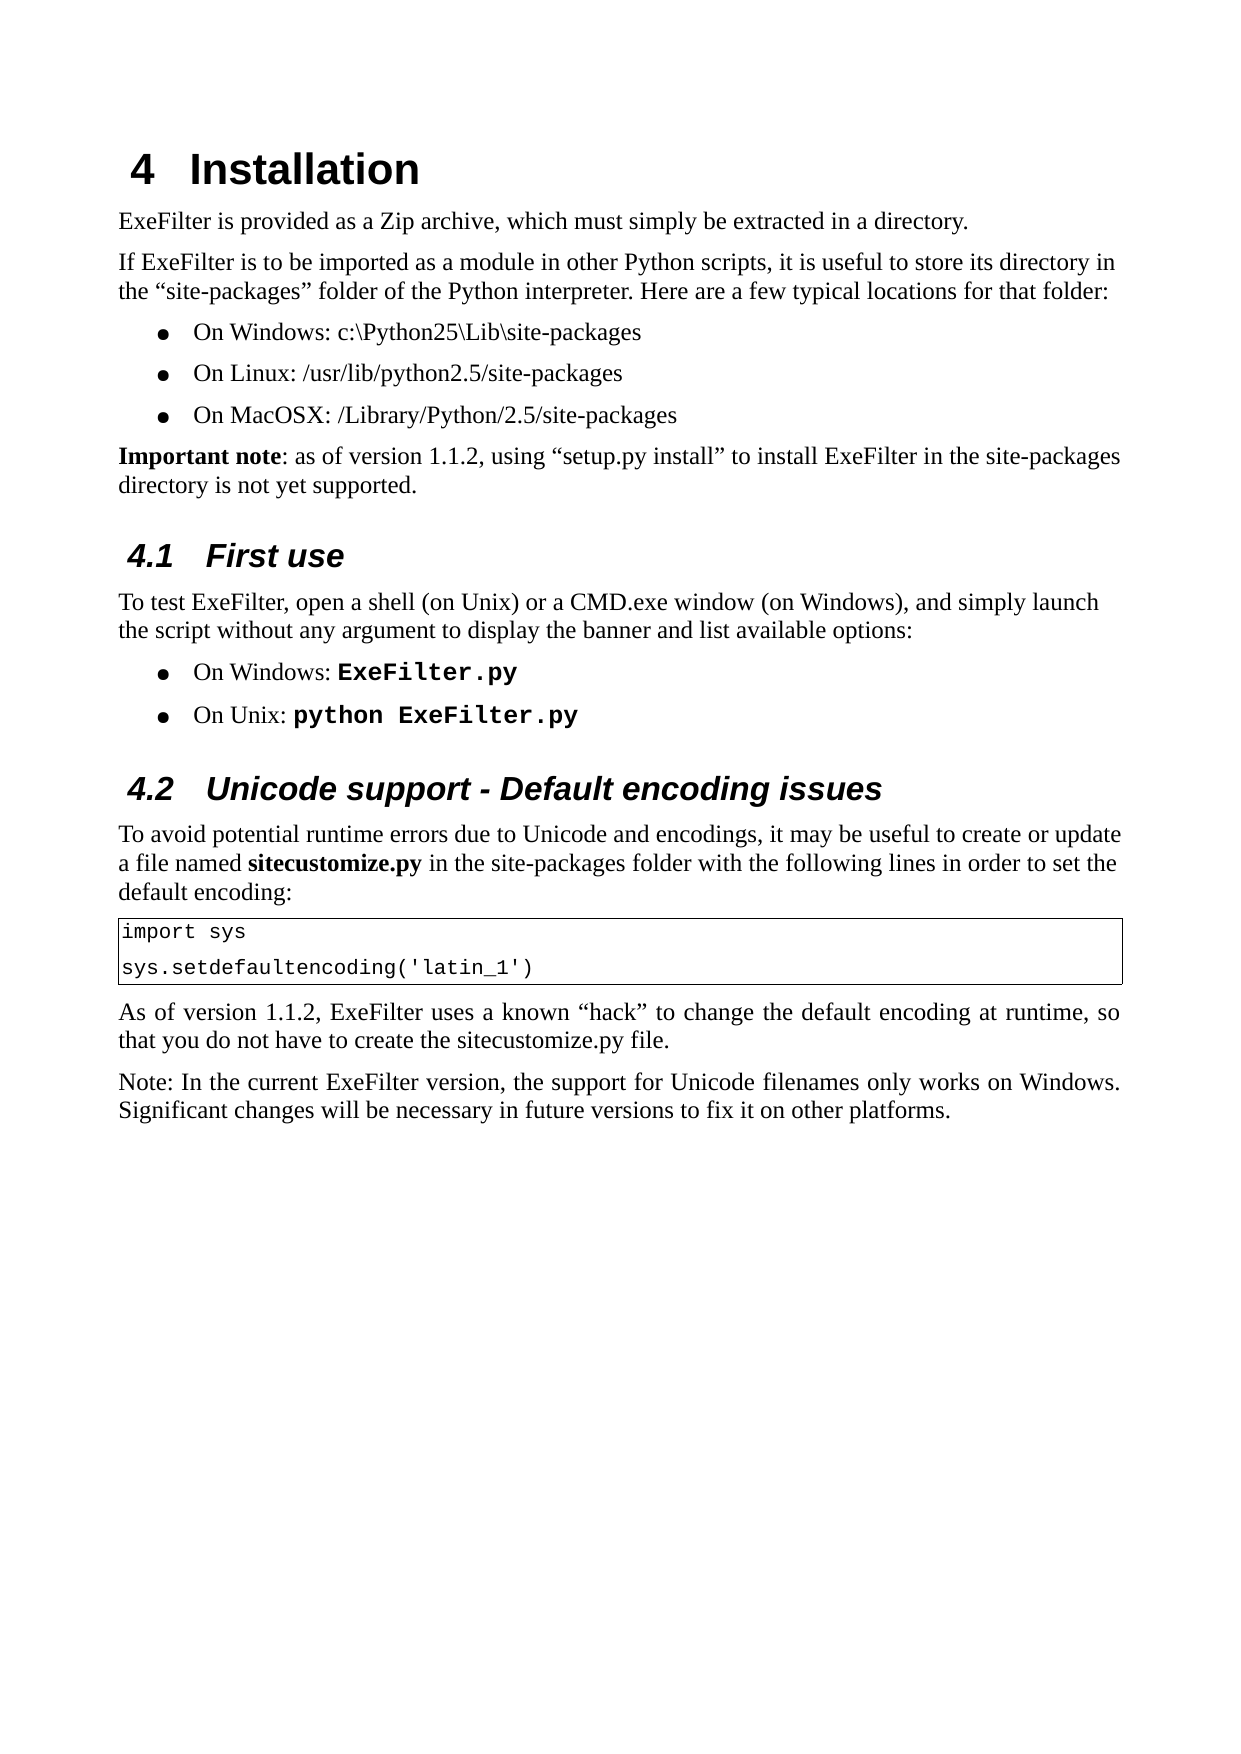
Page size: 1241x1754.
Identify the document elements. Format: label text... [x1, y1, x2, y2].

list On MacOSX: /Library/Python/2.5/site-packages [156, 400, 1122, 428]
text import sys [119, 919, 1122, 945]
text To test ExeFilter, open a shell (on Unix) or a CMD.exe window (on Windows), and simply launch the script without any argument to display the banner and list available options: [118, 587, 1122, 644]
list On Unix: python ExeFilter.py [156, 700, 1122, 731]
subtitle Installation [118, 143, 1122, 193]
subtitle First use [118, 536, 1122, 574]
text To avoid potential runtime errors due to Unicode and encodings, it may be useful to create or update a file named sitecustomize.py in the site-packages folder with the following lines in order to set the default encoding: [118, 819, 1122, 906]
text Note: In the current ExeFilter version, the support for Unicode filenames only works on Windows. Significant changes will be necessary in future versions to fix it on other platforms. [118, 1067, 1122, 1124]
subtitle Unicode support - Default encoding issues [118, 768, 1122, 807]
list On Windows: c:\Python25\Lib\site-packages [156, 317, 1122, 346]
text Important note: as of version 1.1.2, using “setup.py install” to install ExeFilter in the site-packages directory is not yet supported. [118, 441, 1122, 498]
list On Linux: /usr/lib/python2.5/site-packages [156, 358, 1122, 387]
text ExeFilter is provided as a Zip archive, which must simply be extracted in a directory. [118, 206, 1122, 235]
list On Windows: ExeFilter.py [156, 657, 1122, 688]
text sys.setdefaultencoding('latin_1') [119, 954, 1122, 984]
text As of version 1.1.2, ExeFilter uses a known “hack” to change the default encoding at runtime, so that you do not have to create the sitecustomize.py file. [118, 997, 1122, 1054]
text If ExeFilter is to be imported as a module in other Python scripts, it is useful to store its directory in the “site-packages” folder of the Python interpreter. Here are a few typical locations for that folder: [118, 247, 1122, 305]
